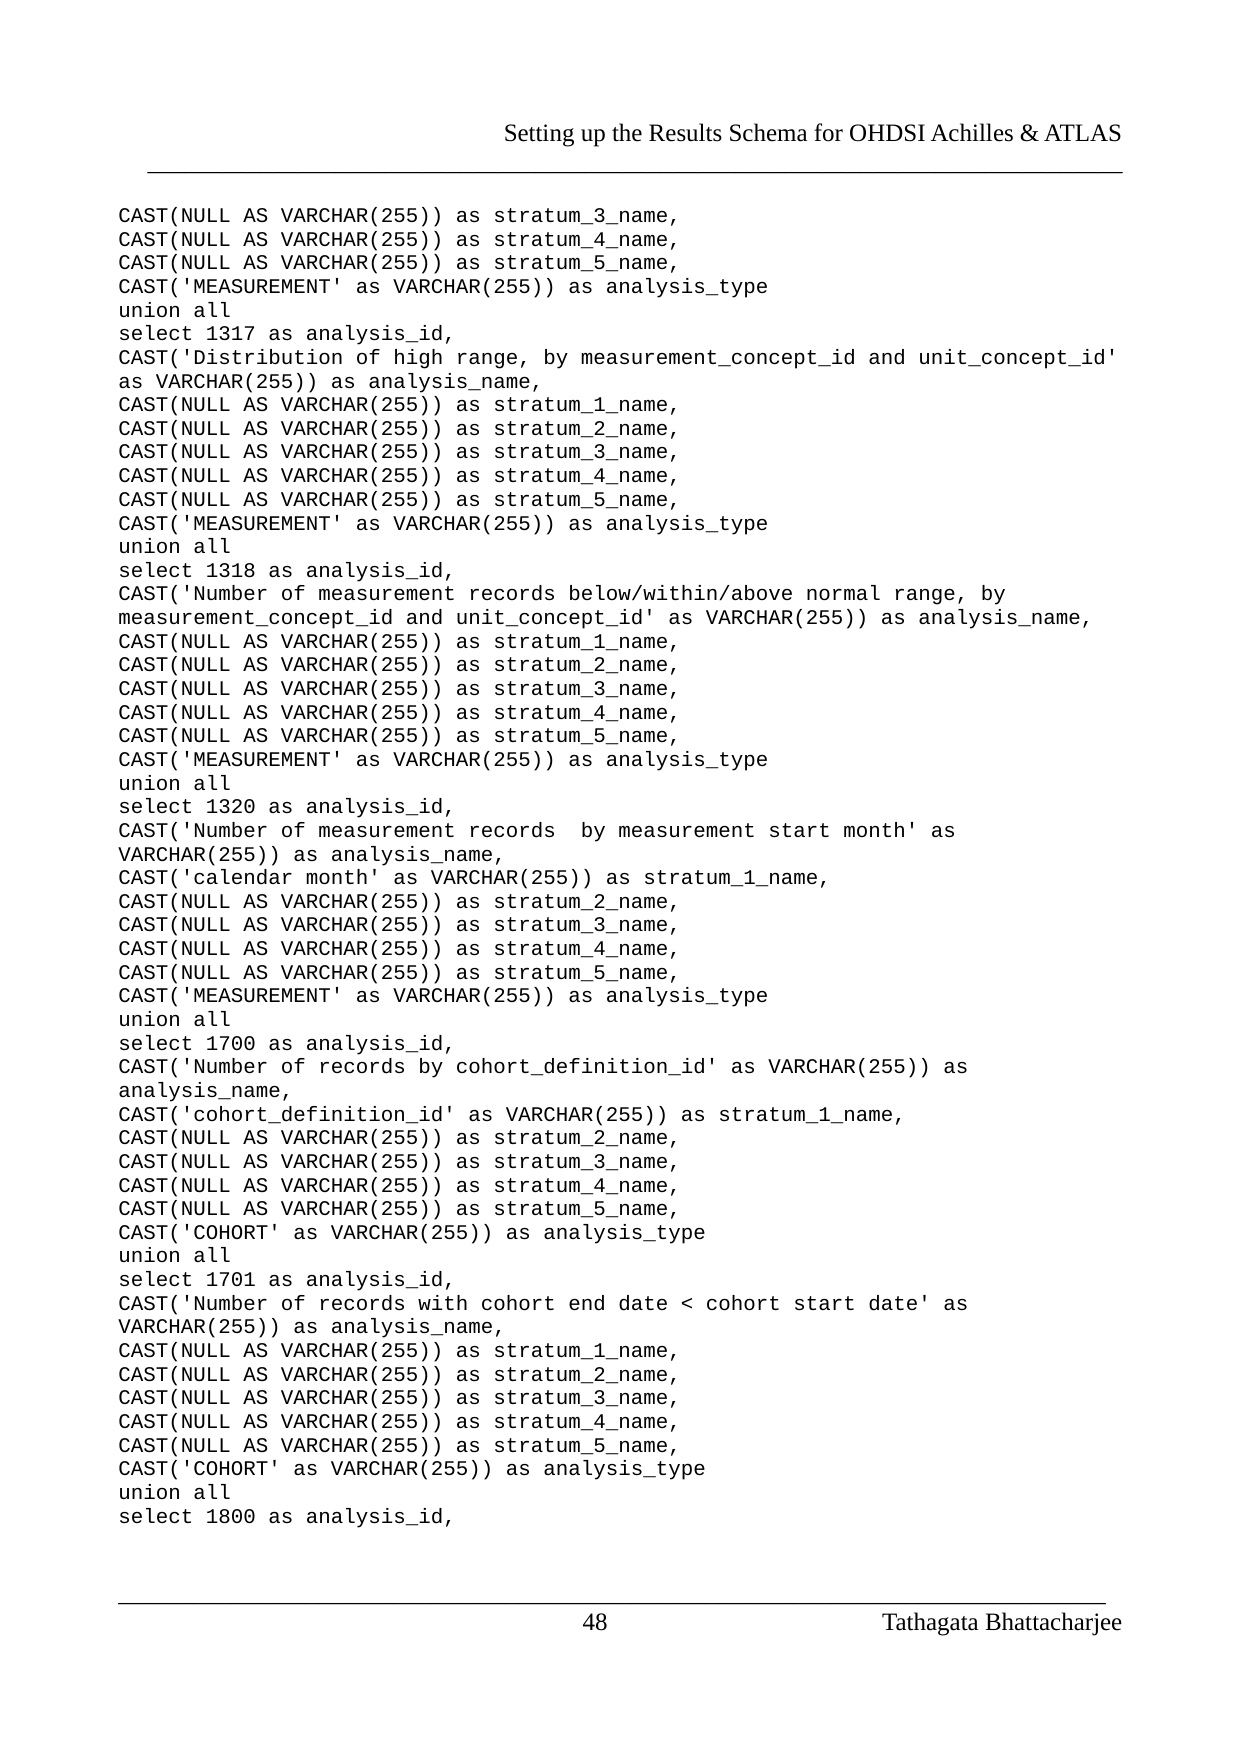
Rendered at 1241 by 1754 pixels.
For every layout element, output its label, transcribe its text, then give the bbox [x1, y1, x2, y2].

text CAST(NULL AS VARCHAR(255)) as stratum_4_name, [118, 465, 1122, 489]
text CAST('MEASUREMENT' as VARCHAR(255)) as analysis_type [118, 749, 1122, 773]
text select 1700 as analysis_id, [118, 1033, 1122, 1056]
text CAST('COHORT' as VARCHAR(255)) as analysis_type [118, 1458, 1122, 1482]
text CAST(NULL AS VARCHAR(255)) as stratum_5_name, [118, 489, 1122, 512]
text select 1320 as analysis_id, [118, 796, 1122, 820]
text CAST(NULL AS VARCHAR(255)) as stratum_1_name, [118, 631, 1122, 654]
text CAST('MEASUREMENT' as VARCHAR(255)) as analysis_type [118, 985, 1122, 1009]
text CAST('calendar month' as VARCHAR(255)) as stratum_1_name, [118, 867, 1122, 891]
text CAST(NULL AS VARCHAR(255)) as stratum_5_name, [118, 1435, 1122, 1458]
text CAST('Number of measurement records below/within/above normal range, by measurement_concept_id and unit_concept_id' as VARCHAR(255)) as analysis_name, [118, 583, 1122, 631]
text CAST(NULL AS VARCHAR(255)) as stratum_2_name, [118, 1364, 1122, 1387]
text CAST('cohort_definition_id' as VARCHAR(255)) as stratum_1_name, [118, 1104, 1122, 1127]
text CAST(NULL AS VARCHAR(255)) as stratum_4_name, [118, 1411, 1122, 1435]
text CAST('MEASUREMENT' as VARCHAR(255)) as analysis_type [118, 512, 1122, 536]
text CAST(NULL AS VARCHAR(255)) as stratum_2_name, [118, 654, 1122, 678]
text CAST(NULL AS VARCHAR(255)) as stratum_3_name, [118, 678, 1122, 702]
text CAST(NULL AS VARCHAR(255)) as stratum_3_name, [118, 914, 1122, 938]
text CAST(NULL AS VARCHAR(255)) as stratum_5_name, [118, 725, 1122, 749]
text CAST(NULL AS VARCHAR(255)) as stratum_4_name, [118, 1174, 1122, 1198]
text CAST(NULL AS VARCHAR(255)) as stratum_1_name, [118, 1340, 1122, 1364]
text union all [118, 536, 1122, 560]
text CAST('Distribution of high range, by measurement_concept_id and unit_concept_id' as VARCHAR(255)) as analysis_name, [118, 347, 1122, 394]
text select 1701 as analysis_id, [118, 1269, 1122, 1293]
text select 1318 as analysis_id, [118, 560, 1122, 583]
text CAST(NULL AS VARCHAR(255)) as stratum_5_name, [118, 1198, 1122, 1222]
text CAST(NULL AS VARCHAR(255)) as stratum_3_name, [118, 205, 1122, 229]
text CAST(NULL AS VARCHAR(255)) as stratum_5_name, [118, 962, 1122, 985]
text union all [118, 773, 1122, 796]
text CAST(NULL AS VARCHAR(255)) as stratum_3_name, [118, 442, 1122, 465]
text CAST(NULL AS VARCHAR(255)) as stratum_3_name, [118, 1151, 1122, 1174]
text select 1800 as analysis_id, [118, 1506, 1122, 1529]
text CAST(NULL AS VARCHAR(255)) as stratum_4_name, [118, 938, 1122, 962]
text CAST(NULL AS VARCHAR(255)) as stratum_4_name, [118, 229, 1122, 252]
text union all [118, 300, 1122, 323]
text select 1317 as analysis_id, [118, 323, 1122, 347]
text union all [118, 1246, 1122, 1269]
text CAST(NULL AS VARCHAR(255)) as stratum_2_name, [118, 1127, 1122, 1151]
text CAST('Number of records with cohort end date < cohort start date' as VARCHAR(255)) as analysis_name, [118, 1293, 1122, 1340]
text CAST('COHORT' as VARCHAR(255)) as analysis_type [118, 1222, 1122, 1246]
text CAST('Number of measurement records by measurement start month' as VARCHAR(255)) as analysis_name, [118, 820, 1122, 867]
text CAST('Number of records by cohort_definition_id' as VARCHAR(255)) as analysis_name, [118, 1056, 1122, 1104]
text CAST(NULL AS VARCHAR(255)) as stratum_3_name, [118, 1387, 1122, 1411]
text CAST('MEASUREMENT' as VARCHAR(255)) as analysis_type [118, 276, 1122, 300]
text CAST(NULL AS VARCHAR(255)) as stratum_4_name, [118, 702, 1122, 725]
text CAST(NULL AS VARCHAR(255)) as stratum_2_name, [118, 418, 1122, 442]
text union all [118, 1009, 1122, 1033]
text CAST(NULL AS VARCHAR(255)) as stratum_1_name, [118, 394, 1122, 418]
text CAST(NULL AS VARCHAR(255)) as stratum_5_name, [118, 252, 1122, 276]
text union all [118, 1482, 1122, 1506]
text CAST(NULL AS VARCHAR(255)) as stratum_2_name, [118, 891, 1122, 914]
